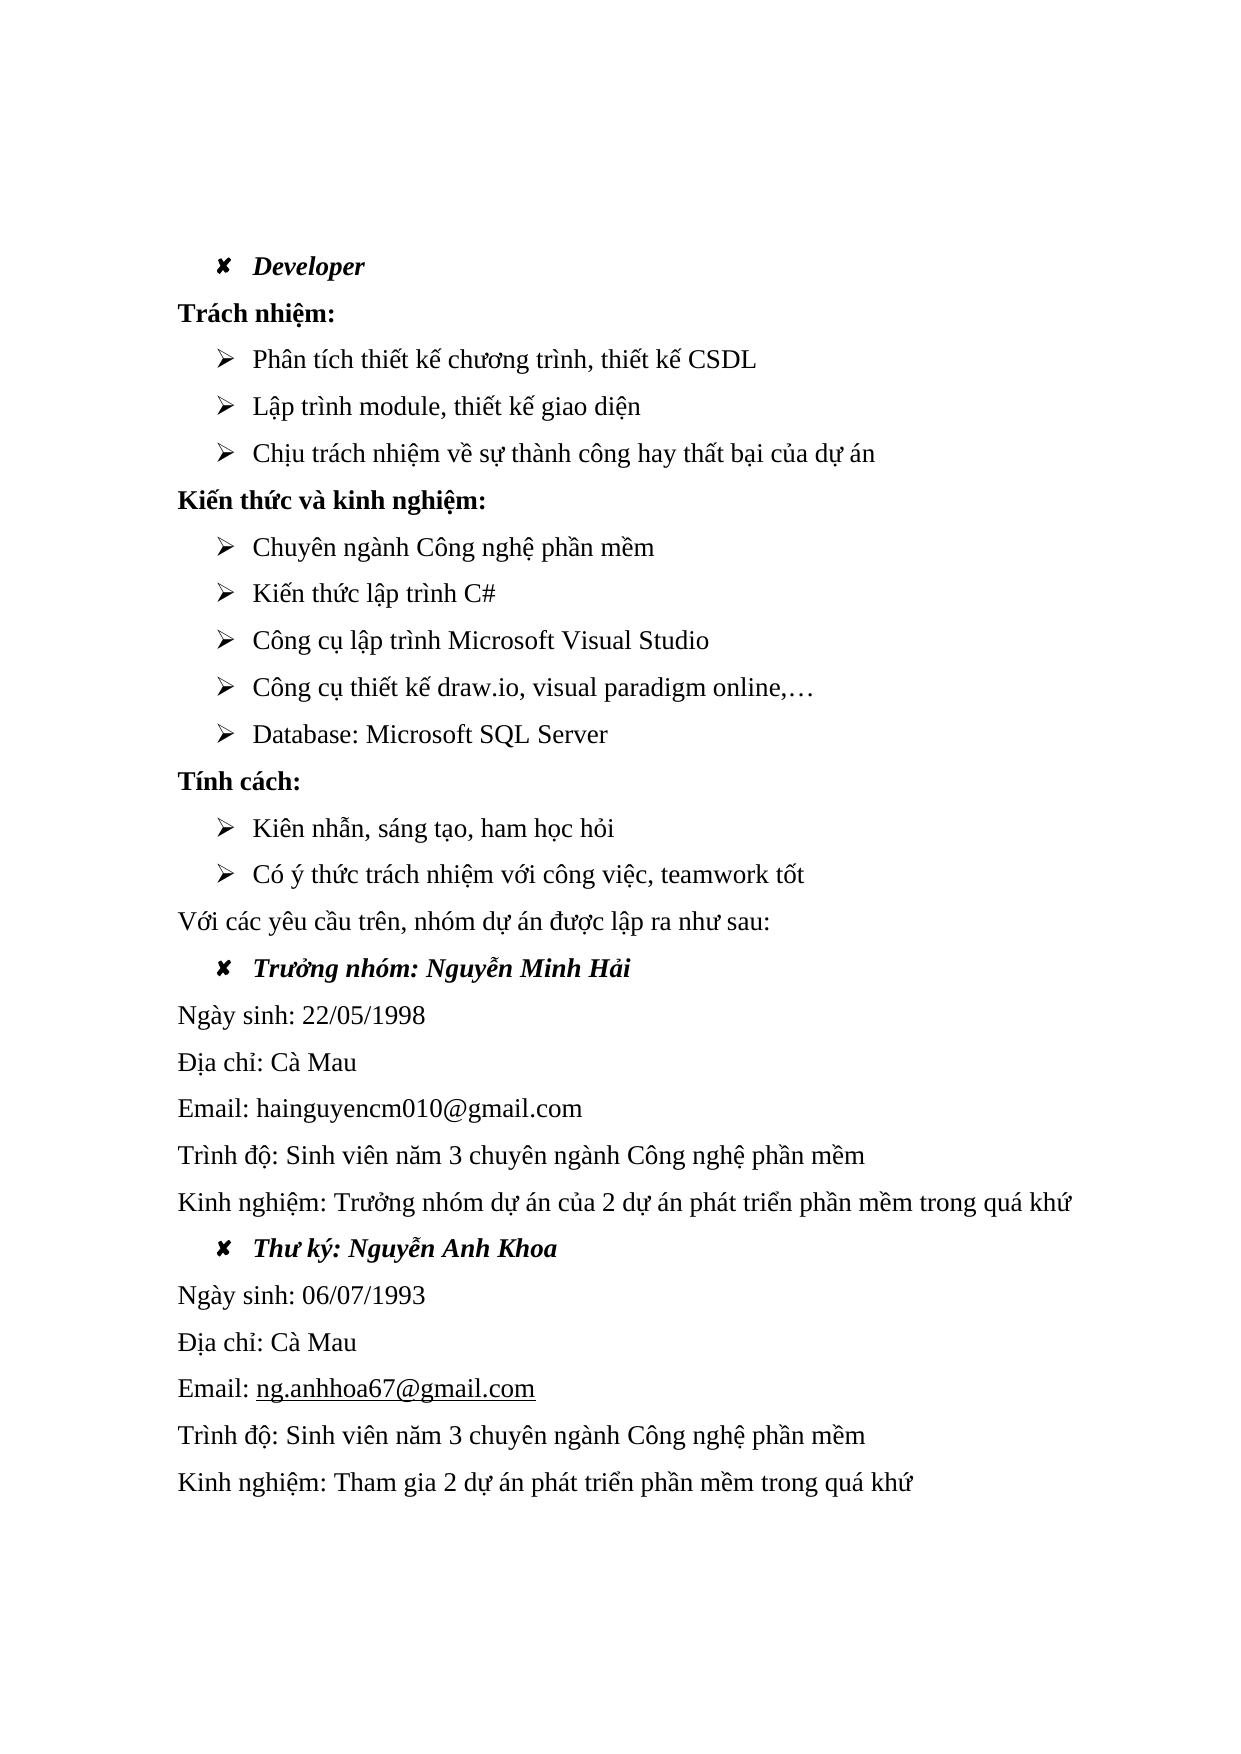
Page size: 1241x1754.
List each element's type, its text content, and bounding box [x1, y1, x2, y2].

text Tính cách: [177, 765, 1152, 796]
list Trưởng nhóm: Nguyễn Minh Hải [215, 952, 1152, 983]
text Email: hainguyencm010@gmail.com [177, 1092, 1152, 1123]
text Kinh nghiệm: Tham gia 2 dự án phát triển phần mềm trong quá khứ [177, 1466, 1152, 1497]
text Kiến thức và kinh nghiệm: [177, 484, 1152, 515]
text Với các yêu cầu trên, nhóm dự án được lập ra như sau: [177, 906, 1152, 937]
text Trình độ: Sinh viên năm 3 chuyên ngành Công nghệ phần mềm [177, 1419, 1152, 1450]
list Công cụ lập trình Microsoft Visual Studio [215, 624, 1152, 656]
text Ngày sinh: 22/05/1998 [177, 999, 1152, 1030]
list Phân tích thiết kế chương trình, thiết kế CSDL [215, 343, 1152, 375]
text Ngày sinh: 06/07/1993 [177, 1279, 1152, 1310]
text Email: ng.anhhoa67@gmail.com [177, 1373, 1152, 1404]
list Thư ký: Nguyễn Anh Khoa [215, 1232, 1152, 1264]
list Database: Microsoft SQL Server [215, 718, 1152, 749]
list Chuyên ngành Công nghệ phần mềm [215, 531, 1152, 562]
list Kiến thức lập trình C# [215, 578, 1152, 609]
text Trình độ: Sinh viên năm 3 chuyên ngành Công nghệ phần mềm [177, 1139, 1152, 1170]
list Có ý thức trách nhiệm với công việc, teamwork tốt [215, 859, 1152, 890]
list Chịu trách nhiệm về sự thành công hay thất bại của dự án [215, 437, 1152, 468]
text Địa chỉ: Cà Mau [177, 1326, 1152, 1357]
text Địa chỉ: Cà Mau [177, 1046, 1152, 1077]
list Công cụ thiết kế draw.io, visual paradigm online,… [215, 671, 1152, 703]
list Lập trình module, thiết kế giao diện [215, 390, 1152, 422]
text Kinh nghiệm: Trưởng nhóm dự án của 2 dự án phát triển phần mềm trong quá khứ [177, 1186, 1152, 1217]
list Kiên nhẫn, sáng tạo, ham học hỏi [215, 812, 1152, 843]
list Developer [215, 250, 1152, 281]
text Trách nhiệm: [177, 297, 1152, 328]
